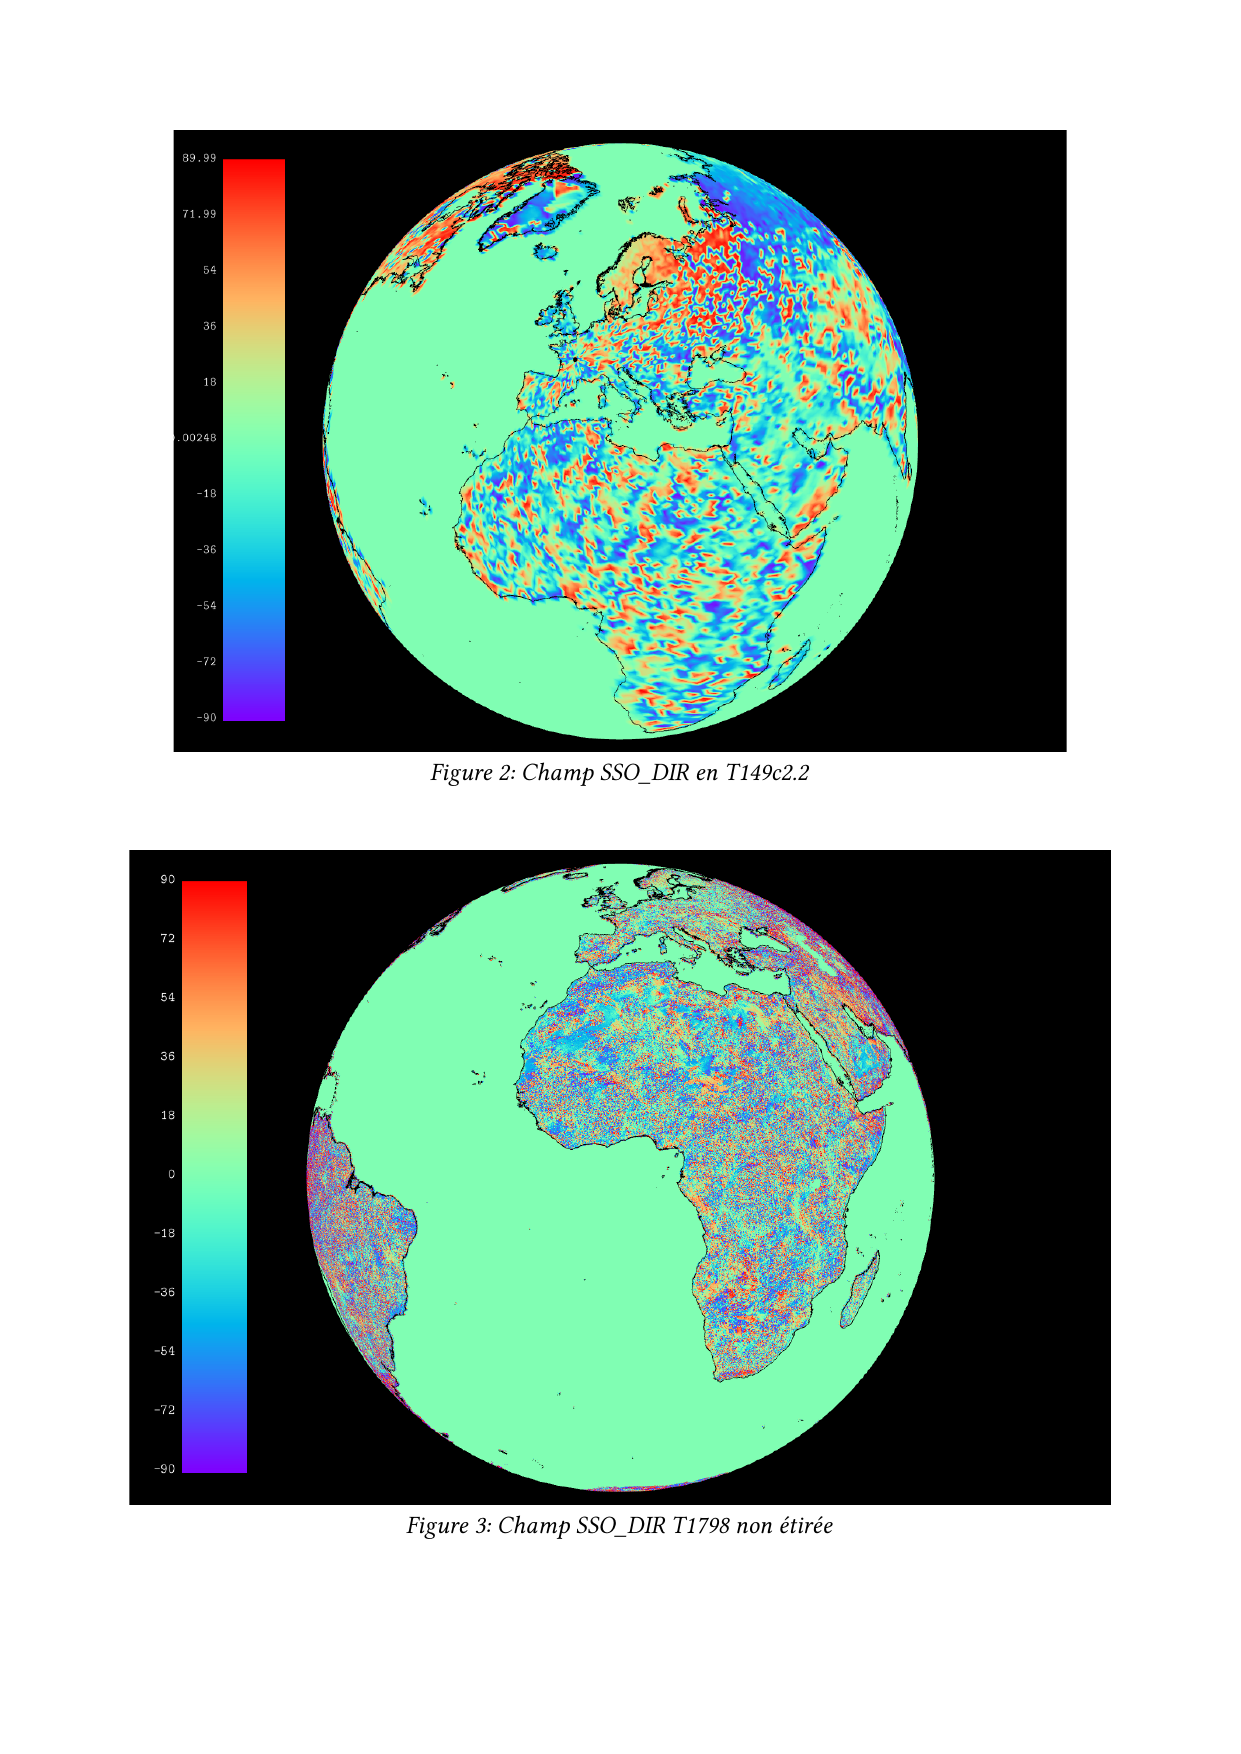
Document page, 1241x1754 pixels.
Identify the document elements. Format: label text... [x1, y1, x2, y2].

picture [173, 130, 1067, 752]
text Figure 2: Champ SSO_DIR en T149c2.2 [173, 752, 1067, 786]
picture [129, 850, 1111, 1505]
text Figure 3: Champ SSO_DIR T1798 non étirée [129, 1505, 1111, 1539]
